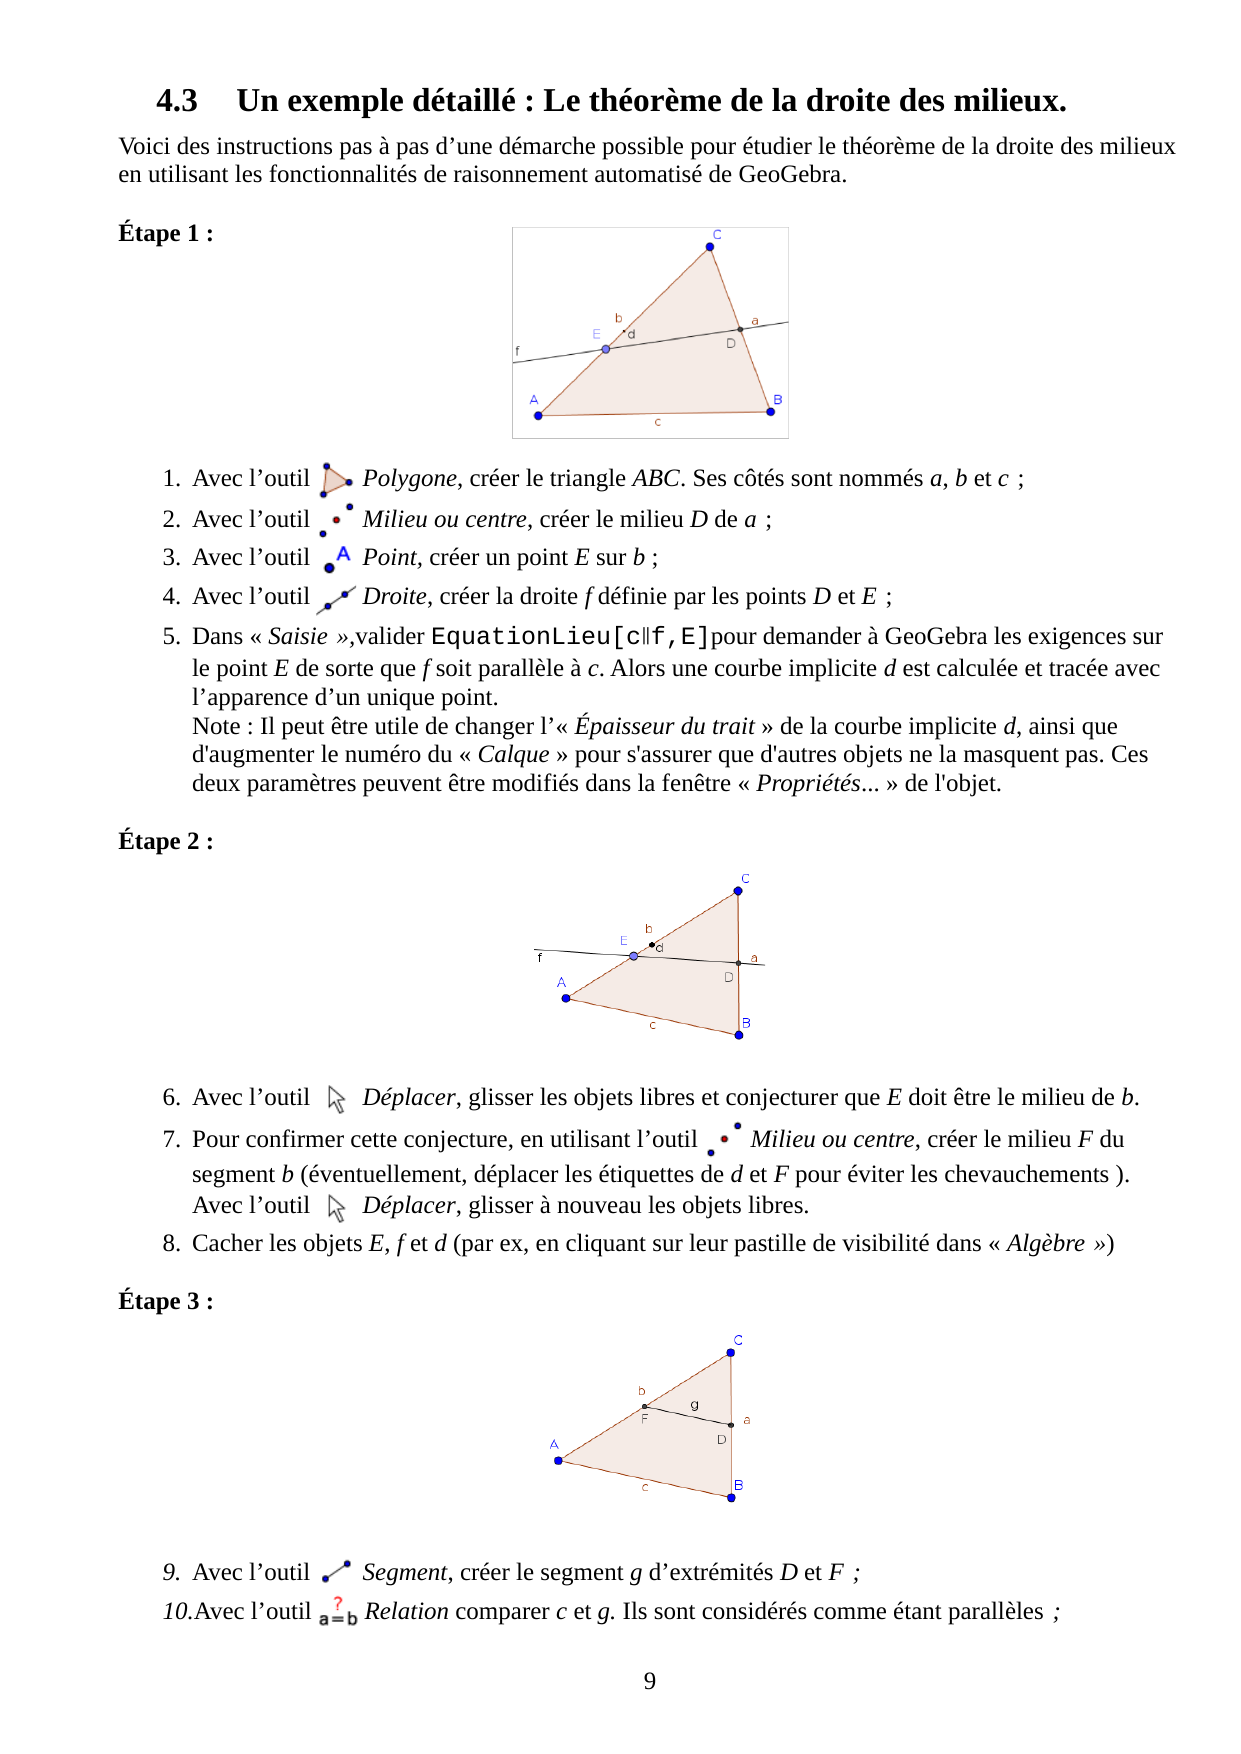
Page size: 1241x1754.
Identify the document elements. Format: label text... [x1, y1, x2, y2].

list Avec l’outil Polygone, créer le triangle ABC. Ses côtés sont nommés a, b et c ; [162, 460, 316, 500]
list Pour confirmer cette conjecture, en utilisant l’outil Milieu ou centre, créer le milieu F du segment b (éventuellement, déplacer les étiquettes de d et F pour éviter les chevauchements ). Avec l’outil Déplacer, glisser à nouveau les objets libres. [162, 1119, 1181, 1228]
picture [507, 223, 793, 442]
picture [316, 1551, 358, 1632]
list Avec l’outil Polygone, créer le triangle ABC. Ses côtés sont nommés a, b et c ; [357, 460, 1181, 500]
subtitle Étape 1 : [118, 218, 1181, 246]
list Avec l’outil Segment, créer le segment g d’extrémités D et F ; [162, 1552, 316, 1592]
picture [316, 1079, 357, 1120]
subtitle Avec l’outil Relation comparer c et g. Ils sont considérés comme étant parallèles ; [358, 1592, 1181, 1632]
picture [536, 1327, 757, 1517]
list Avec l’outil Droite, créer la droite f définie par les points D et E ; [162, 580, 316, 620]
subtitle Avec l’outil Relation comparer c et g. Ils sont considérés comme étant parallèles ; [162, 1592, 318, 1632]
list Avec l’outil Déplacer, glisser les objets libres et conjecturer que E doit être le milieu de b. [357, 1079, 1181, 1119]
text Voici des instructions pas à pas d’une démarche possible pour étudier le théorème de la droite des milieux en utilisant les fonctionnalités de raisonnement automatisé de GeoGebra. [118, 131, 1181, 188]
picture [704, 1119, 744, 1160]
list Avec l’outil Milieu ou centre, créer le milieu D de a ; [357, 500, 1181, 540]
list Avec l’outil Segment, créer le segment g d’extrémités D et F ; [357, 1552, 1181, 1592]
subtitle Étape 2 : [118, 826, 1181, 855]
list Avec l’outil Point, créer un point E sur b ; [357, 540, 1181, 580]
picture [534, 867, 766, 1049]
subtitle Étape 3 : [118, 1286, 1181, 1315]
list Avec l’outil Droite, créer la droite f définie par les points D et E ; [357, 580, 1181, 620]
list Dans « Saisie »,valider EquationLieu[c∥f,E]pour demander à GeoGebra les exigences sur le point E de sorte que f soit parallèle à c. Alors une courbe implicite d est calculée et tracée avec l’apparence d’un unique point. Note : Il peut être utile de changer l’« Épaisseur du trait » de la courbe implicite d, ainsi que d'augmenter le numéro du « Calque » pour s'assurer que d'autres objets ne la masquent pas. Ces deux paramètres peuvent être modifiés dans la fenêtre « Propriétés... » de l'objet. [162, 620, 1181, 797]
picture [316, 1188, 357, 1229]
list Cacher les objets E, f et d (par ex, en cliquant sur leur pastille de visibilité dans « Algèbre ») [162, 1228, 1181, 1257]
list Avec l’outil Déplacer, glisser les objets libres et conjecturer que E doit être le milieu de b. [162, 1079, 316, 1119]
list Avec l’outil Milieu ou centre, créer le milieu D de a ; [162, 500, 316, 540]
picture [316, 460, 357, 621]
subtitle Un exemple détaillé : Le théorème de la droite des milieux. [148, 80, 1181, 118]
list Avec l’outil Point, créer un point E sur b ; [162, 540, 316, 580]
